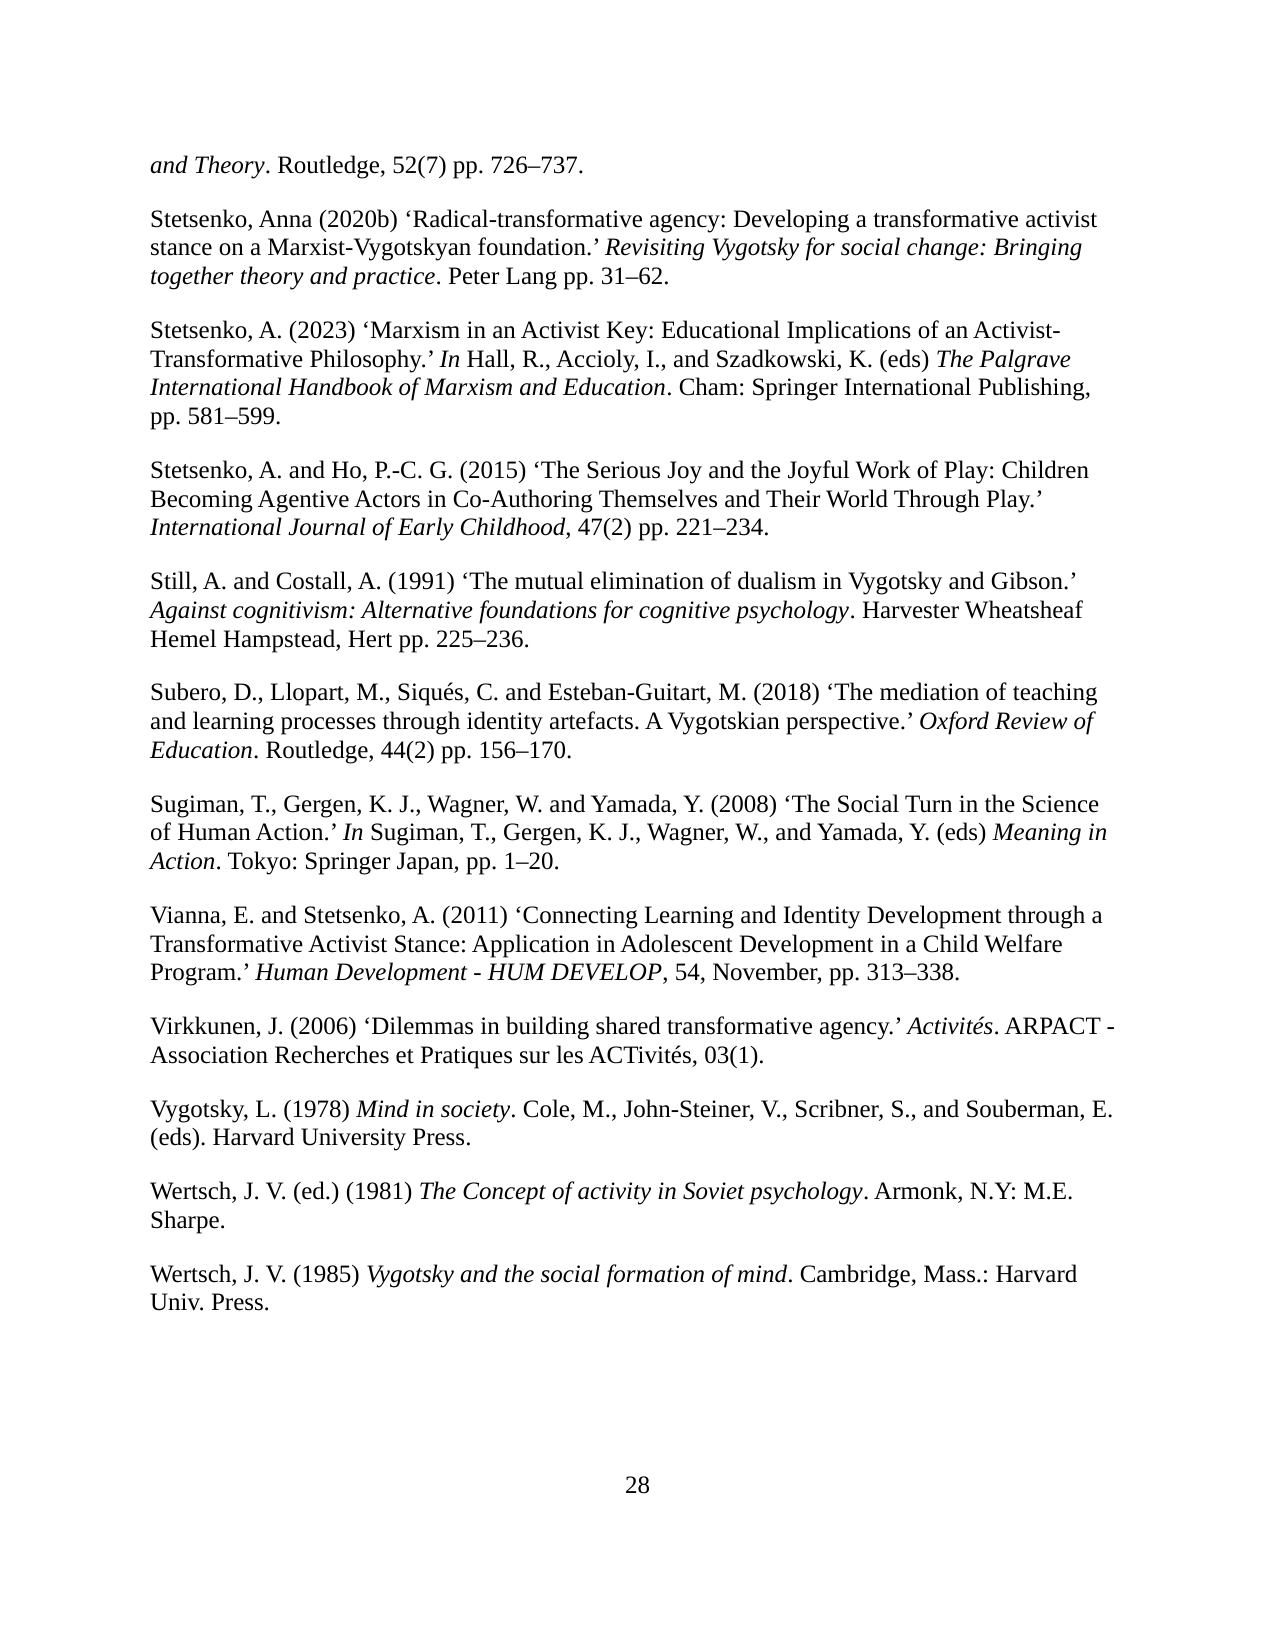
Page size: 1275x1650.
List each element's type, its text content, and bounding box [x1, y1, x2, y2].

text Virkkunen, J. (2006) ‘Dilemmas in building shared transformative agency.’ Activités. ARPACT - Association Recherches et Pratiques sur les ACTivités, 03(1). [150, 1011, 1125, 1069]
text and Theory. Routledge, 52(7) pp. 726–737. [150, 150, 1125, 179]
text Still, A. and Costall, A. (1991) ‘The mutual elimination of dualism in Vygotsky and Gibson.’ Against cognitivism: Alternative foundations for cognitive psychology. Harvester Wheatsheaf Hemel Hampstead, Hert pp. 225–236. [150, 566, 1125, 652]
text Stetsenko, Anna (2020b) ‘Radical-transformative agency: Developing a transformative activist stance on a Marxist-Vygotskyan foundation.’ Revisiting Vygotsky for social change: Bringing together theory and practice. Peter Lang pp. 31–62. [150, 204, 1125, 290]
text Vygotsky, L. (1978) Mind in society. Cole, M., John-Steiner, V., Scribner, S., and Souberman, E. (eds). Harvard University Press. [150, 1094, 1125, 1151]
text Sugiman, T., Gergen, K. J., Wagner, W. and Yamada, Y. (2008) ‘The Social Turn in the Science of Human Action.’ In Sugiman, T., Gergen, K. J., Wagner, W., and Yamada, Y. (eds) Meaning in Action. Tokyo: Springer Japan, pp. 1–20. [150, 789, 1125, 875]
text Stetsenko, A. and Ho, P.-C. G. (2015) ‘The Serious Joy and the Joyful Work of Play: Children Becoming Agentive Actors in Co-Authoring Themselves and Their World Through Play.’ International Journal of Early Childhood, 47(2) pp. 221–234. [150, 455, 1125, 541]
text Wertsch, J. V. (ed.) (1981) The Concept of activity in Soviet psychology. Armonk, N.Y: M.E. Sharpe. [150, 1176, 1125, 1234]
text Stetsenko, A. (2023) ‘Marxism in an Activist Key: Educational Implications of an Activist-Transformative Philosophy.’ In Hall, R., Accioly, I., and Szadkowski, K. (eds) The Palgrave International Handbook of Marxism and Education. Cham: Springer International Publishing, pp. 581–599. [150, 315, 1125, 430]
text Subero, D., Llopart, M., Siqués, C. and Esteban-Guitart, M. (2018) ‘The mediation of teaching and learning processes through identity artefacts. A Vygotskian perspective.’ Oxford Review of Education. Routledge, 44(2) pp. 156–170. [150, 677, 1125, 764]
text Wertsch, J. V. (1985) Vygotsky and the social formation of mind. Cambridge, Mass.: Harvard Univ. Press. [150, 1259, 1125, 1316]
text Vianna, E. and Stetsenko, A. (2011) ‘Connecting Learning and Identity Development through a Transformative Activist Stance: Application in Adolescent Development in a Child Welfare Program.’ Human Development - HUM DEVELOP, 54, November, pp. 313–338. [150, 900, 1125, 986]
